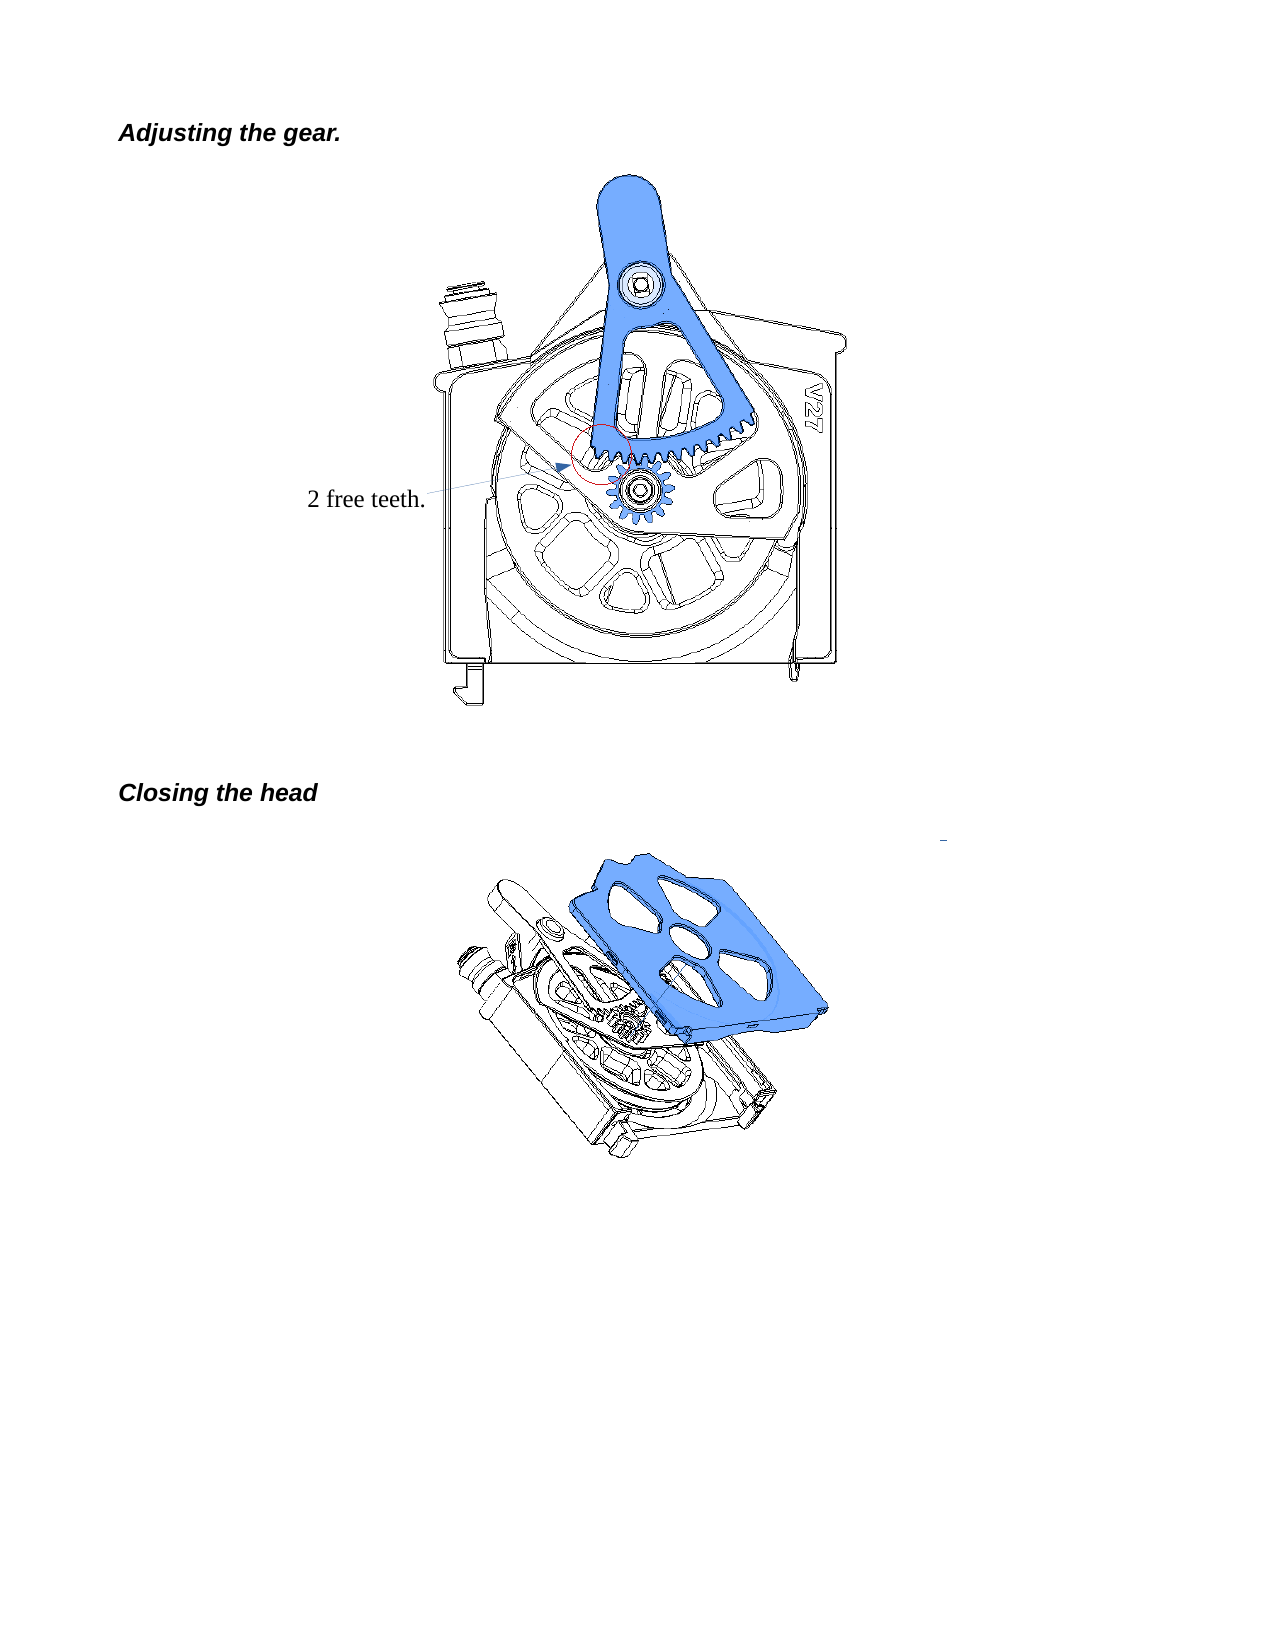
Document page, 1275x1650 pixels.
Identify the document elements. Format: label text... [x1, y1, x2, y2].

picture [413, 812, 862, 1189]
subtitle Adjusting the gear. [118, 118, 1157, 147]
subtitle Closing the head [118, 778, 1157, 807]
picture [381, 152, 894, 730]
